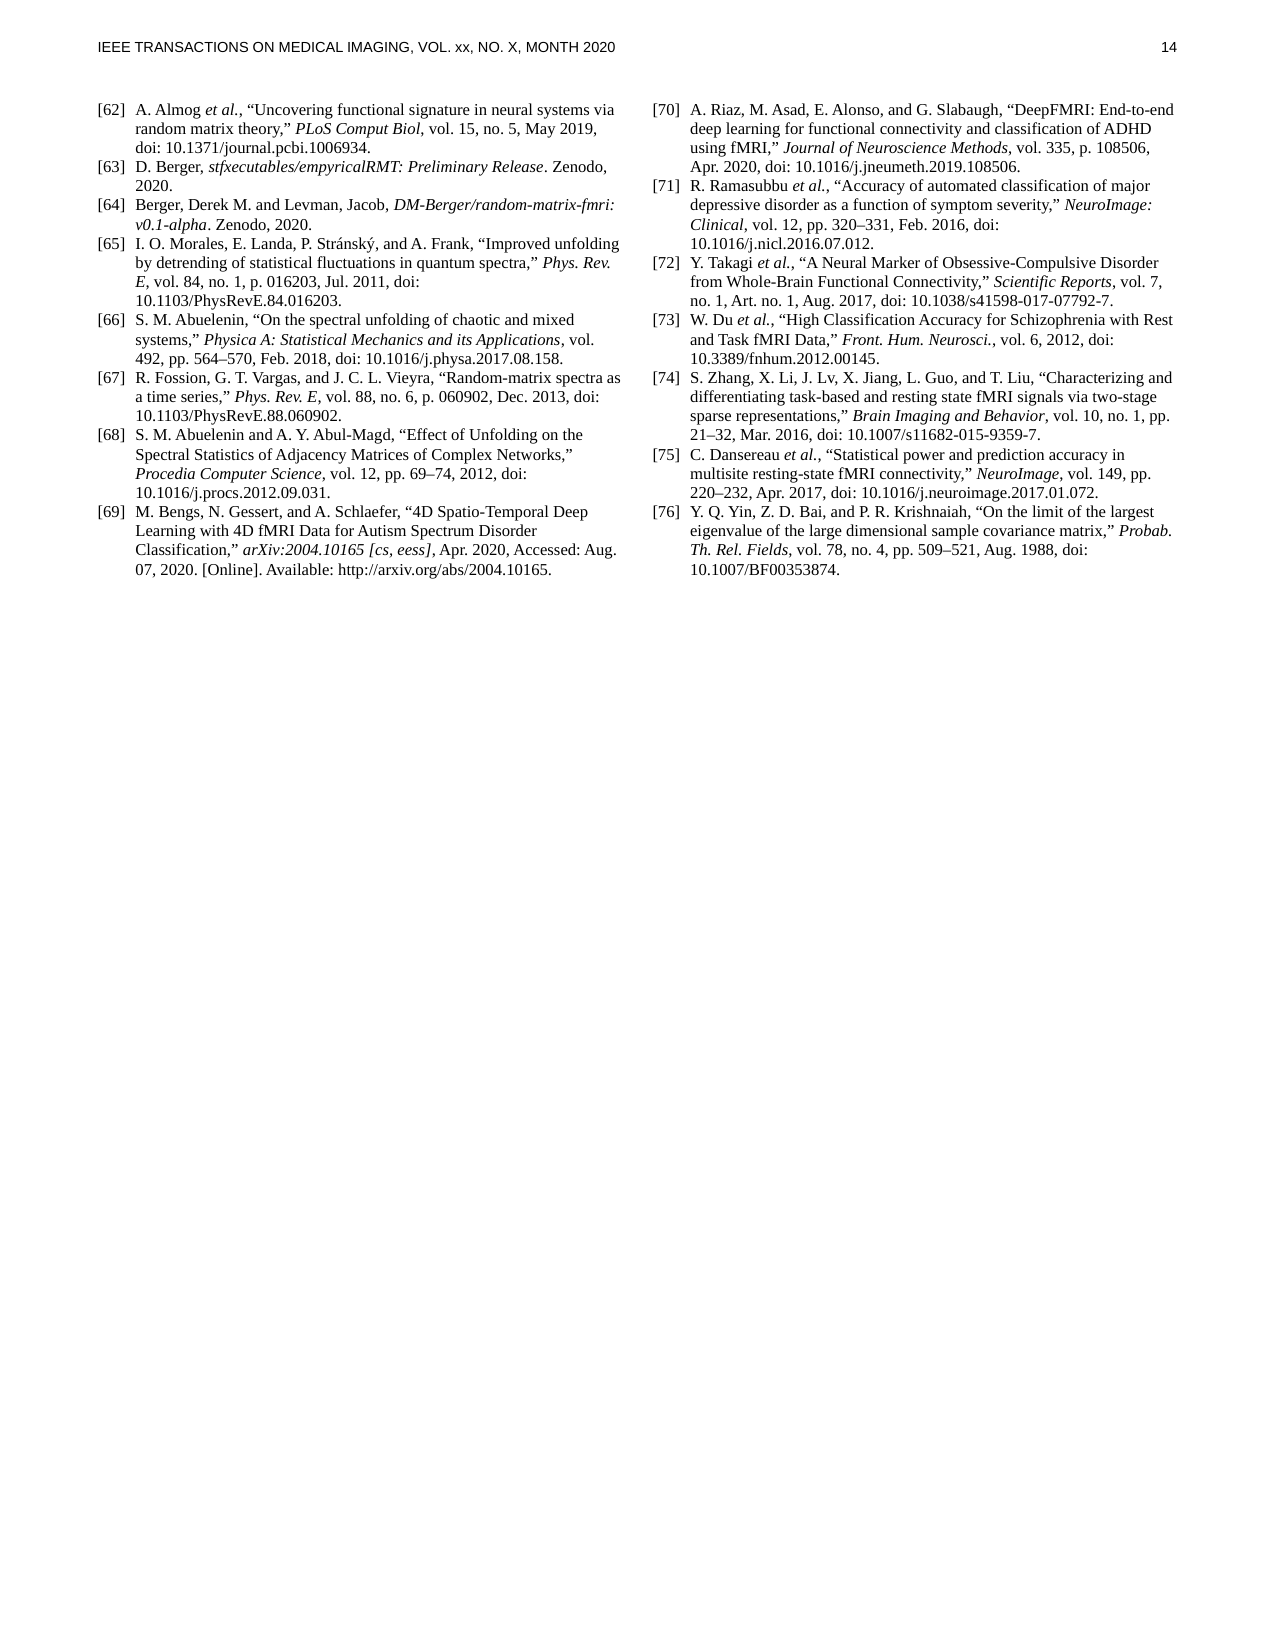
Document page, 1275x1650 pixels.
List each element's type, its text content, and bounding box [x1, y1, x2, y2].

text [66] S. M. Abuelenin, “On the spectral unfolding of chaotic and mixed systems,” Physica A: Statistical Mechanics and its Applications, vol. 492, pp. 564–570, Feb. 2018, doi: 10.1016/j.physa.2017.08.158. [97, 310, 623, 368]
text [70] A. Riaz, M. Asad, E. Alonso, and G. Slabaugh, “DeepFMRI: End-to-end deep learning for functional connectivity and classification of ADHD using fMRI,” Journal of Neuroscience Methods, vol. 335, p. 108506, Apr. 2020, doi: 10.1016/j.jneumeth.2019.108506. [652, 99, 1178, 176]
text [68] S. M. Abuelenin and A. Y. Abul-Magd, “Effect of Unfolding on the Spectral Statistics of Adjacency Matrices of Complex Networks,” Procedia Computer Science, vol. 12, pp. 69–74, 2012, doi: 10.1016/j.procs.2012.09.031. [97, 425, 623, 502]
text [65] I. O. Morales, E. Landa, P. Stránský, and A. Frank, “Improved unfolding by detrending of statistical fluctuations in quantum spectra,” Phys. Rev. E, vol. 84, no. 1, p. 016203, Jul. 2011, doi: 10.1103/PhysRevE.84.016203. [97, 233, 623, 310]
text [74] S. Zhang, X. Li, J. Lv, X. Jiang, L. Guo, and T. Liu, “Characterizing and differentiating task-based and resting state fMRI signals via two-stage sparse representations,” Brain Imaging and Behavior, vol. 10, no. 1, pp. 21–32, Mar. 2016, doi: 10.1007/s11682-015-9359-7. [652, 368, 1178, 444]
text [63] D. Berger, stfxecutables/empyricalRMT: Preliminary Release. Zenodo, 2020. [97, 157, 623, 195]
text [64] Berger, Derek M. and Levman, Jacob, DM-Berger/random-matrix-fmri: v0.1-alpha. Zenodo, 2020. [97, 195, 623, 233]
text [69] M. Bengs, N. Gessert, and A. Schlaefer, “4D Spatio-Temporal Deep Learning with 4D fMRI Data for Autism Spectrum Disorder Classification,” arXiv:2004.10165 [cs, eess], Apr. 2020, Accessed: Aug. 07, 2020. [Online]. Available: http://arxiv.org/abs/2004.10165. [97, 502, 623, 578]
text [73] W. Du et al., “High Classification Accuracy for Schizophrenia with Rest and Task fMRI Data,” Front. Hum. Neurosci., vol. 6, 2012, doi: 10.3389/fnhum.2012.00145. [652, 310, 1178, 368]
text [62] A. Almog et al., “Uncovering functional signature in neural systems via random matrix theory,” PLoS Comput Biol, vol. 15, no. 5, May 2019, doi: 10.1371/journal.pcbi.1006934. [97, 99, 623, 157]
text [72] Y. Takagi et al., “A Neural Marker of Obsessive-Compulsive Disorder from Whole-Brain Functional Connectivity,” Scientific Reports, vol. 7, no. 1, Art. no. 1, Aug. 2017, doi: 10.1038/s41598-017-07792-7. [652, 253, 1178, 310]
text [71] R. Ramasubbu et al., “Accuracy of automated classification of major depressive disorder as a function of symptom severity,” NeuroImage: Clinical, vol. 12, pp. 320–331, Feb. 2016, doi: 10.1016/j.nicl.2016.07.012. [652, 176, 1178, 253]
text [75] C. Dansereau et al., “Statistical power and prediction accuracy in multisite resting-state fMRI connectivity,” NeuroImage, vol. 149, pp. 220–232, Apr. 2017, doi: 10.1016/j.neuroimage.2017.01.072. [652, 444, 1178, 502]
text [76] Y. Q. Yin, Z. D. Bai, and P. R. Krishnaiah, “On the limit of the largest eigenvalue of the large dimensional sample covariance matrix,” Probab. Th. Rel. Fields, vol. 78, no. 4, pp. 509–521, Aug. 1988, doi: 10.1007/BF00353874. [652, 502, 1178, 578]
text [67] R. Fossion, G. T. Vargas, and J. C. L. Vieyra, “Random-matrix spectra as a time series,” Phys. Rev. E, vol. 88, no. 6, p. 060902, Dec. 2013, doi: 10.1103/PhysRevE.88.060902. [97, 368, 623, 425]
